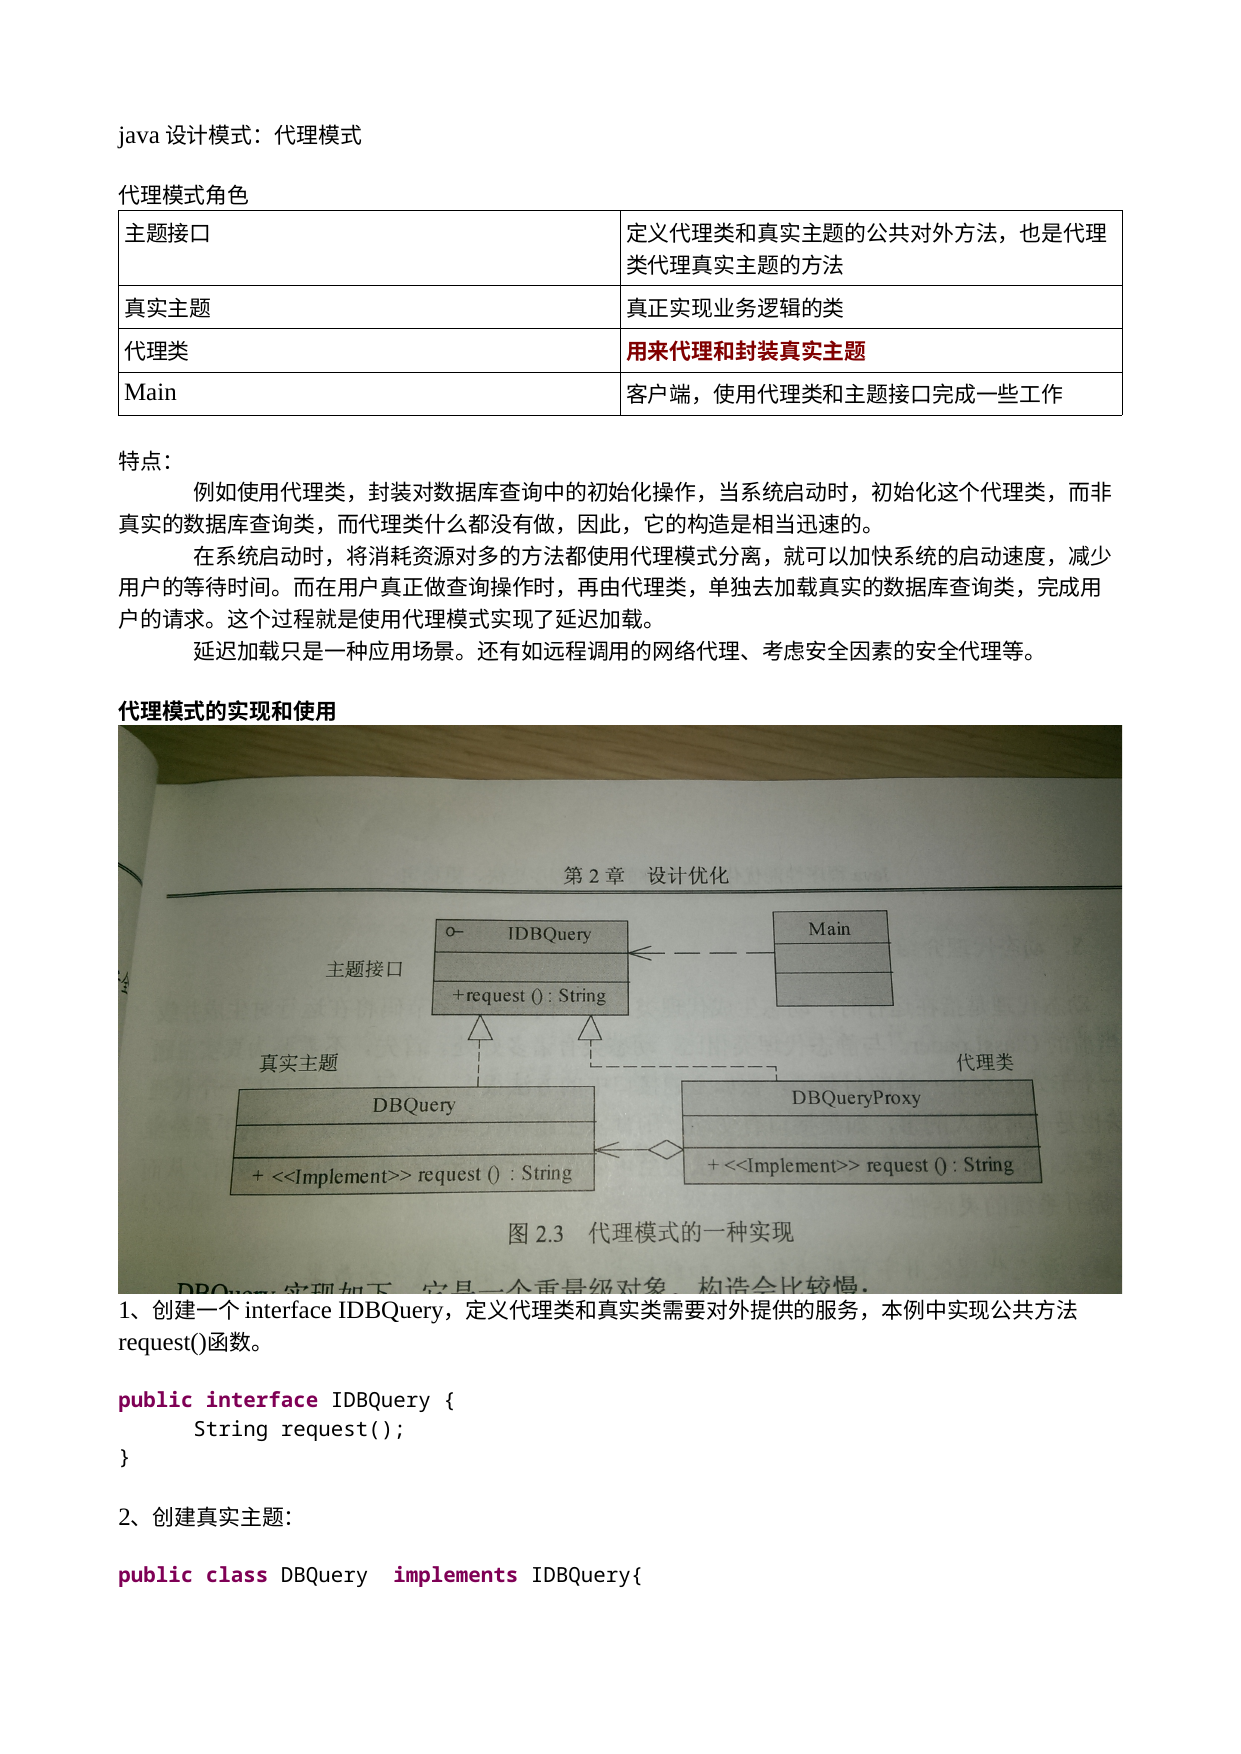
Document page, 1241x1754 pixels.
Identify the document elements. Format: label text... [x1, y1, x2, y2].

table_cell 代理类 [119, 329, 620, 372]
text 1、创建一个interface IDBQuery，定义代理类和真实类需要对外提供的服务，本例中实现公共方法request()函数。 [118, 1294, 1122, 1357]
table_cell Main [119, 373, 620, 415]
text String request(); [118, 1414, 1122, 1442]
table_cell 客户端，使用代理类和主题接口完成一些工作 [621, 373, 1122, 415]
table_cell 真正实现业务逻辑的类 [621, 286, 1122, 328]
table_cell 真实主题 [119, 286, 620, 328]
table_header 主题接口 [119, 211, 620, 285]
text 例如使用代理类，封装对数据库查询中的初始化操作，当系统启动时，初始化这个代理类，而非真实的数据库查询类，而代理类什么都没有做，因此，它的构造是相当迅速的。 [118, 475, 1122, 539]
text } [118, 1442, 1122, 1471]
text 代理模式的实现和使用 [118, 694, 1122, 725]
text 2、创建真实主题： [118, 1499, 1122, 1531]
text java设计模式：代理模式 [118, 118, 1122, 150]
text 延迟加载只是一种应用场景。还有如远程调用的网络代理、考虑安全因素的安全代理等。 [118, 634, 1122, 665]
text 在系统启动时，将消耗资源对多的方法都使用代理模式分离，就可以加快系统的启动速度，减少用户的等待时间。而在用户真正做查询操作时，再由代理类，单独去加载真实的数据库查询类，完成用户的请求。这个过程就是使用代理模式实现了延迟加载。 [118, 539, 1122, 634]
text 代理模式角色 [118, 178, 1122, 210]
text public interface IDBQuery { [118, 1386, 1122, 1414]
text 特点： [118, 444, 1122, 475]
picture [118, 725, 1123, 1294]
text public class DBQuery implements IDBQuery{ [118, 1560, 1122, 1588]
table_cell 用来代理和封装真实主题 [621, 329, 1122, 372]
table_header 定义代理类和真实主题的公共对外方法，也是代理类代理真实主题的方法 [621, 211, 1122, 285]
